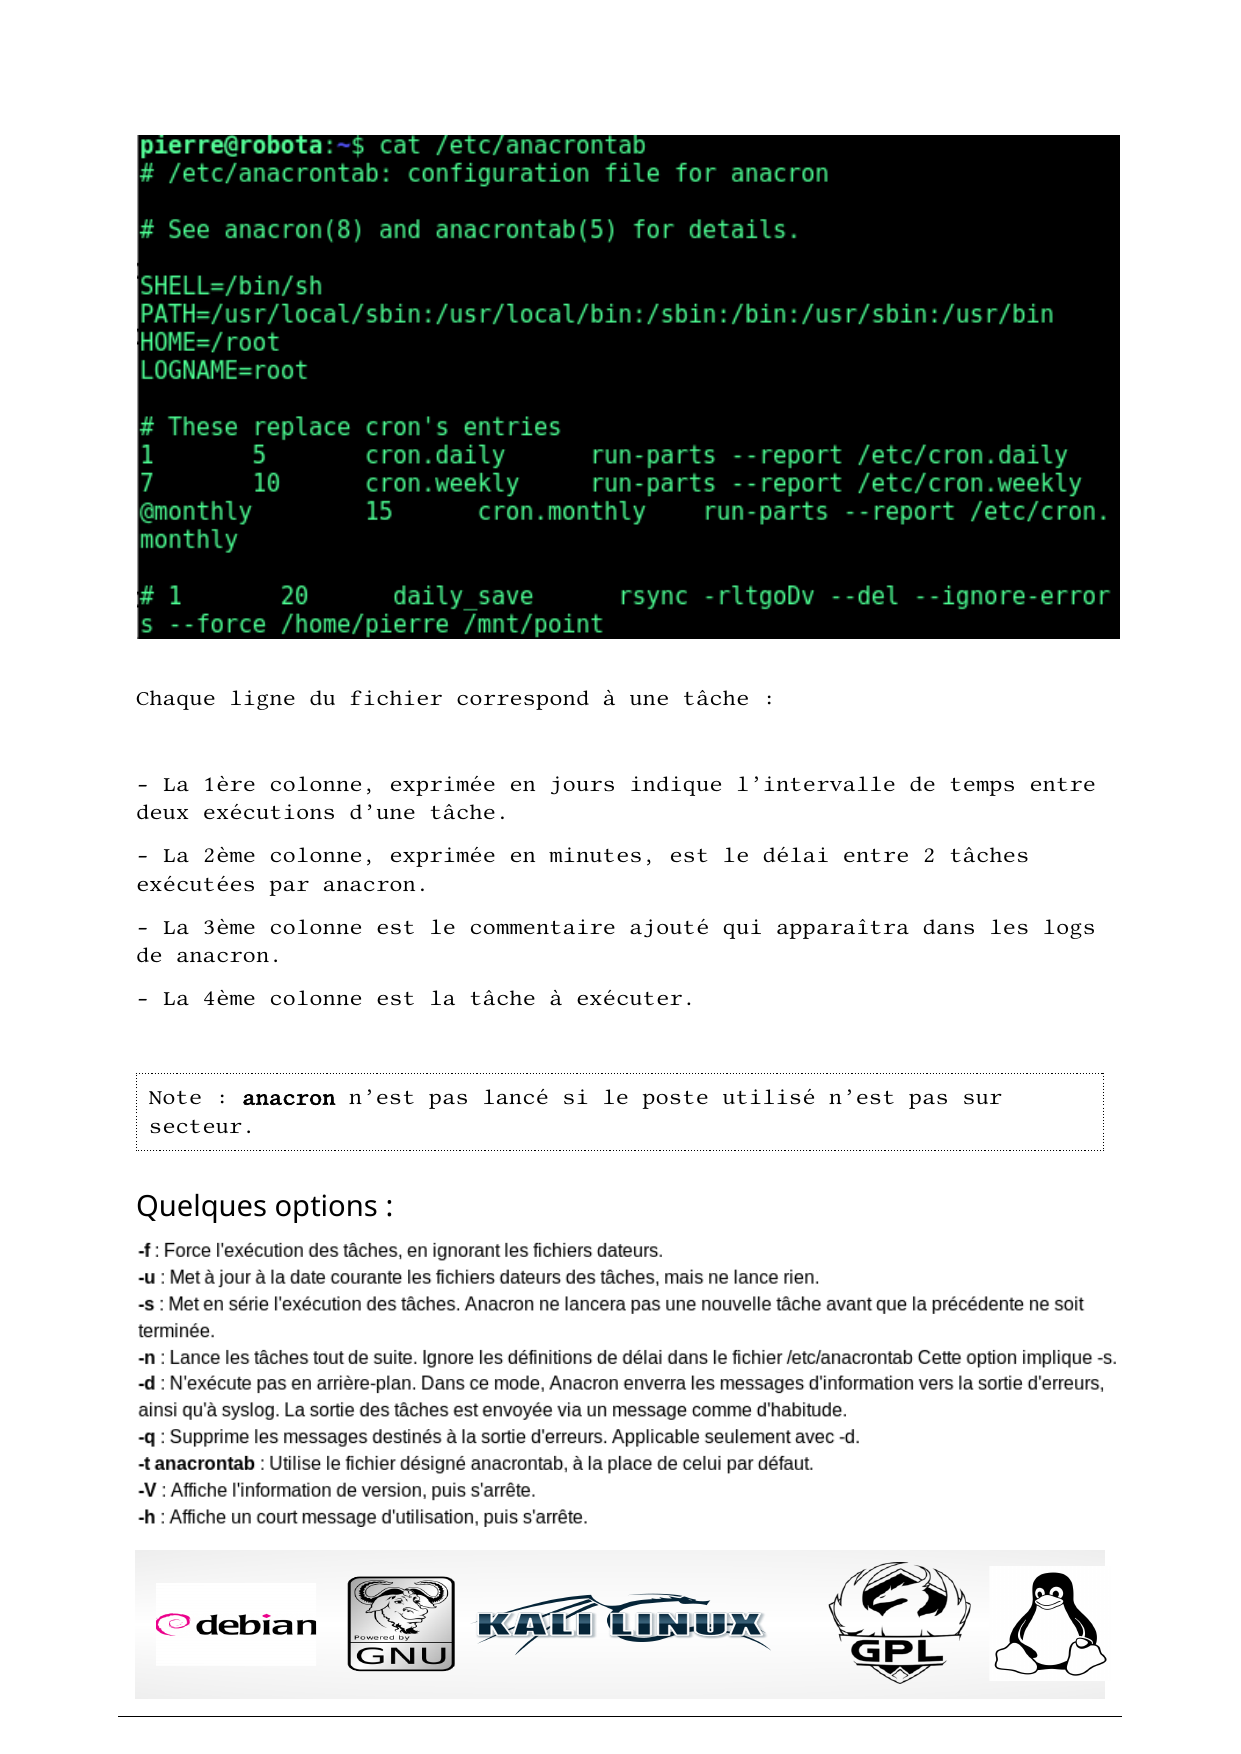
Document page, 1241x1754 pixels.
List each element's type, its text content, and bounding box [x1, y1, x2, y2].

subtitle Quelques options : [136, 1185, 1104, 1224]
text - La 3ème colonne est le commentaire ajouté qui apparaîtra dans les logs de anacron. [136, 916, 1104, 968]
text Chaque ligne du fichier correspond à une tâche : [136, 687, 1104, 710]
text - La 2ème colonne, exprimée en minutes, est le délai entre 2 tâches exécutées par anacron. [136, 844, 1104, 896]
picture [828, 1562, 971, 1684]
picture [128, 1237, 1132, 1527]
picture [341, 1573, 782, 1674]
picture [137, 135, 1120, 639]
picture [156, 1583, 317, 1666]
picture [989, 1566, 1112, 1681]
text - La 1ère colonne, exprimée en jours indique l’intervalle de temps entre deux exécutions d’une tâche. [136, 773, 1104, 825]
text Note : anacron n’est pas lancé si le poste utilisé n’est pas sur secteur. [136, 1073, 1104, 1151]
text - La 4ème colonne est la tâche à exécuter. [136, 987, 1104, 1011]
